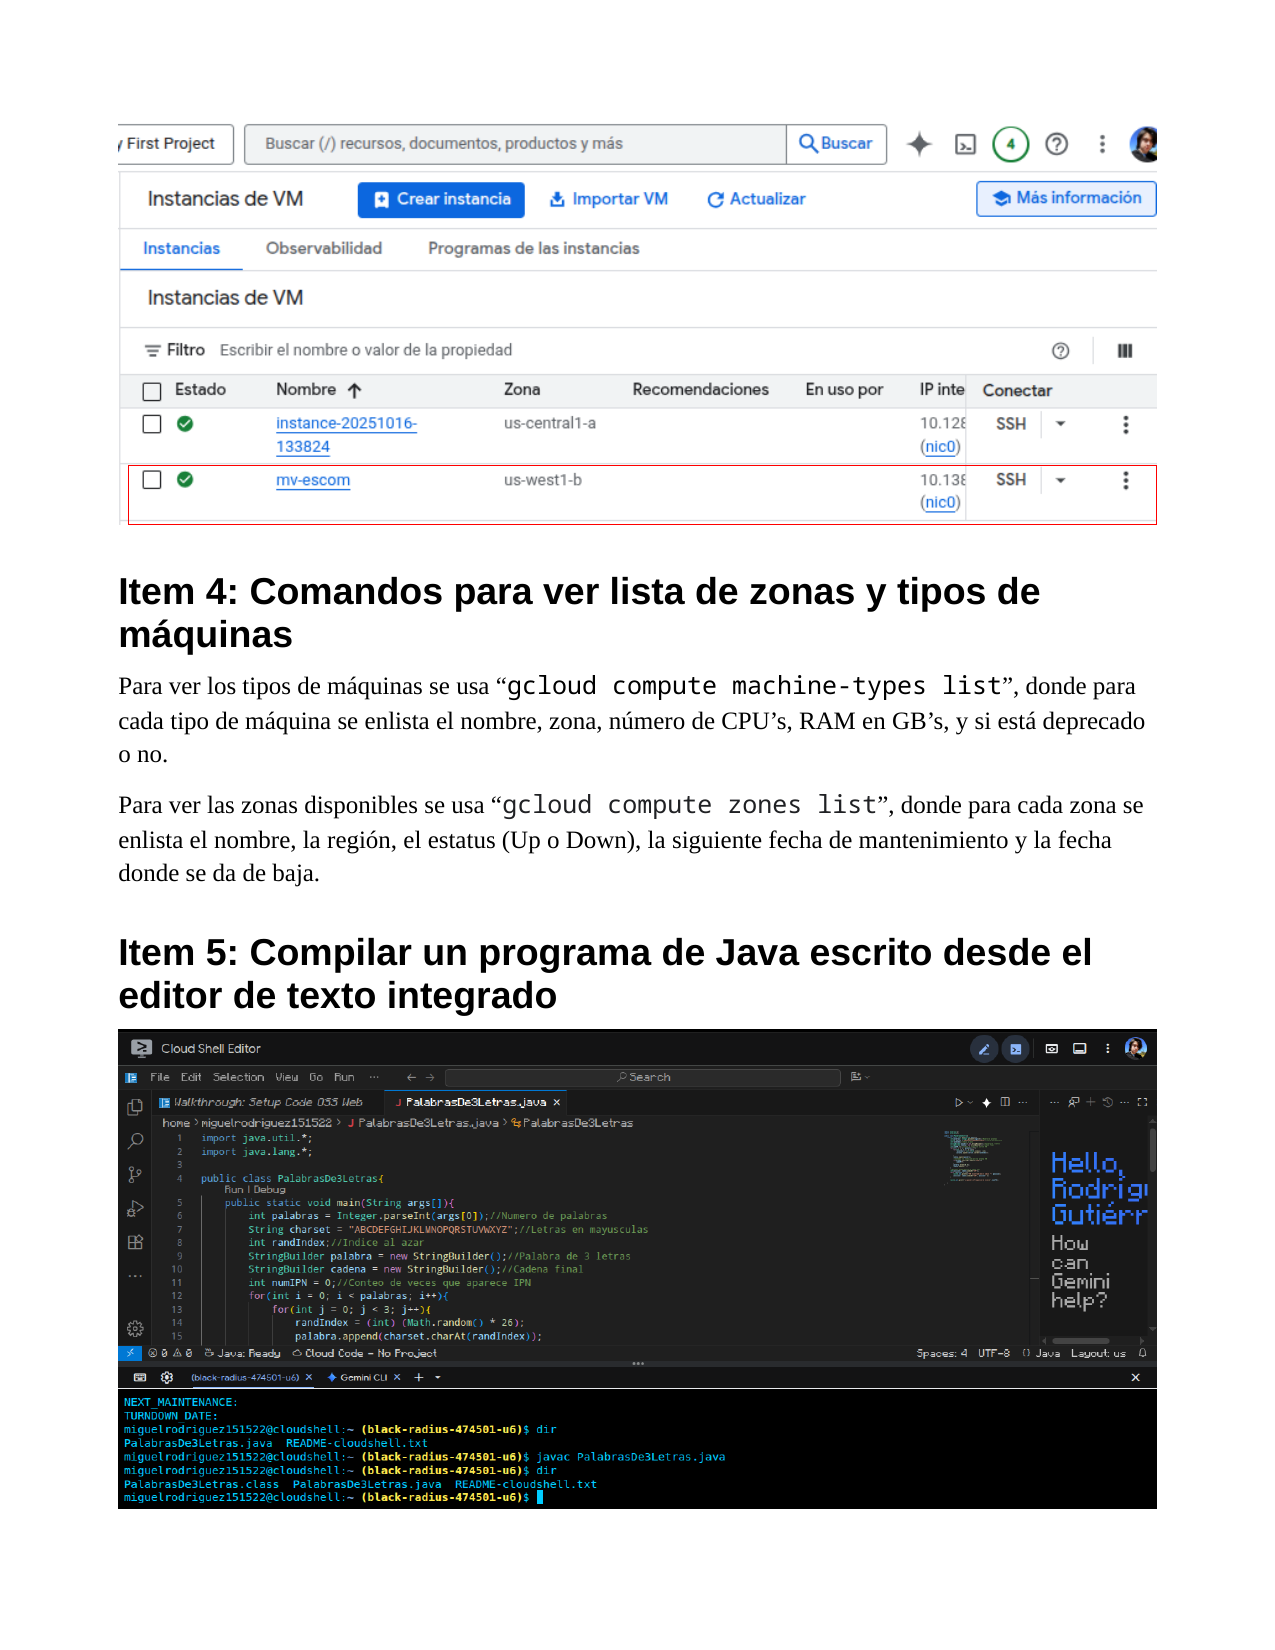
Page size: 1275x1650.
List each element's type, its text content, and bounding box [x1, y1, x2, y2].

picture [129, 466, 1156, 524]
picture [118, 1029, 1157, 1509]
subtitle Item 5: Compilar un programa de Java escrito desde el editor de texto integrado [118, 931, 1157, 1017]
subtitle Item 4: Comandos para ver lista de zonas y tipos de máquinas [118, 569, 1157, 655]
text Para ver las zonas disponibles se usa “gcloud compute zones list”, donde para cada zona se enlista el nombre, la región, el estatus (Up o Down), la siguiente fecha de mantenimiento y la fecha donde se da de baja. [118, 787, 1157, 887]
picture [118, 118, 1157, 525]
text Para ver los tipos de máquinas se usa “gcloud compute machine-types list”, donde para cada tipo de máquina se enlista el nombre, zona, número de CPU’s, RAM en GB’s, y si está deprecado o no. [118, 668, 1157, 768]
